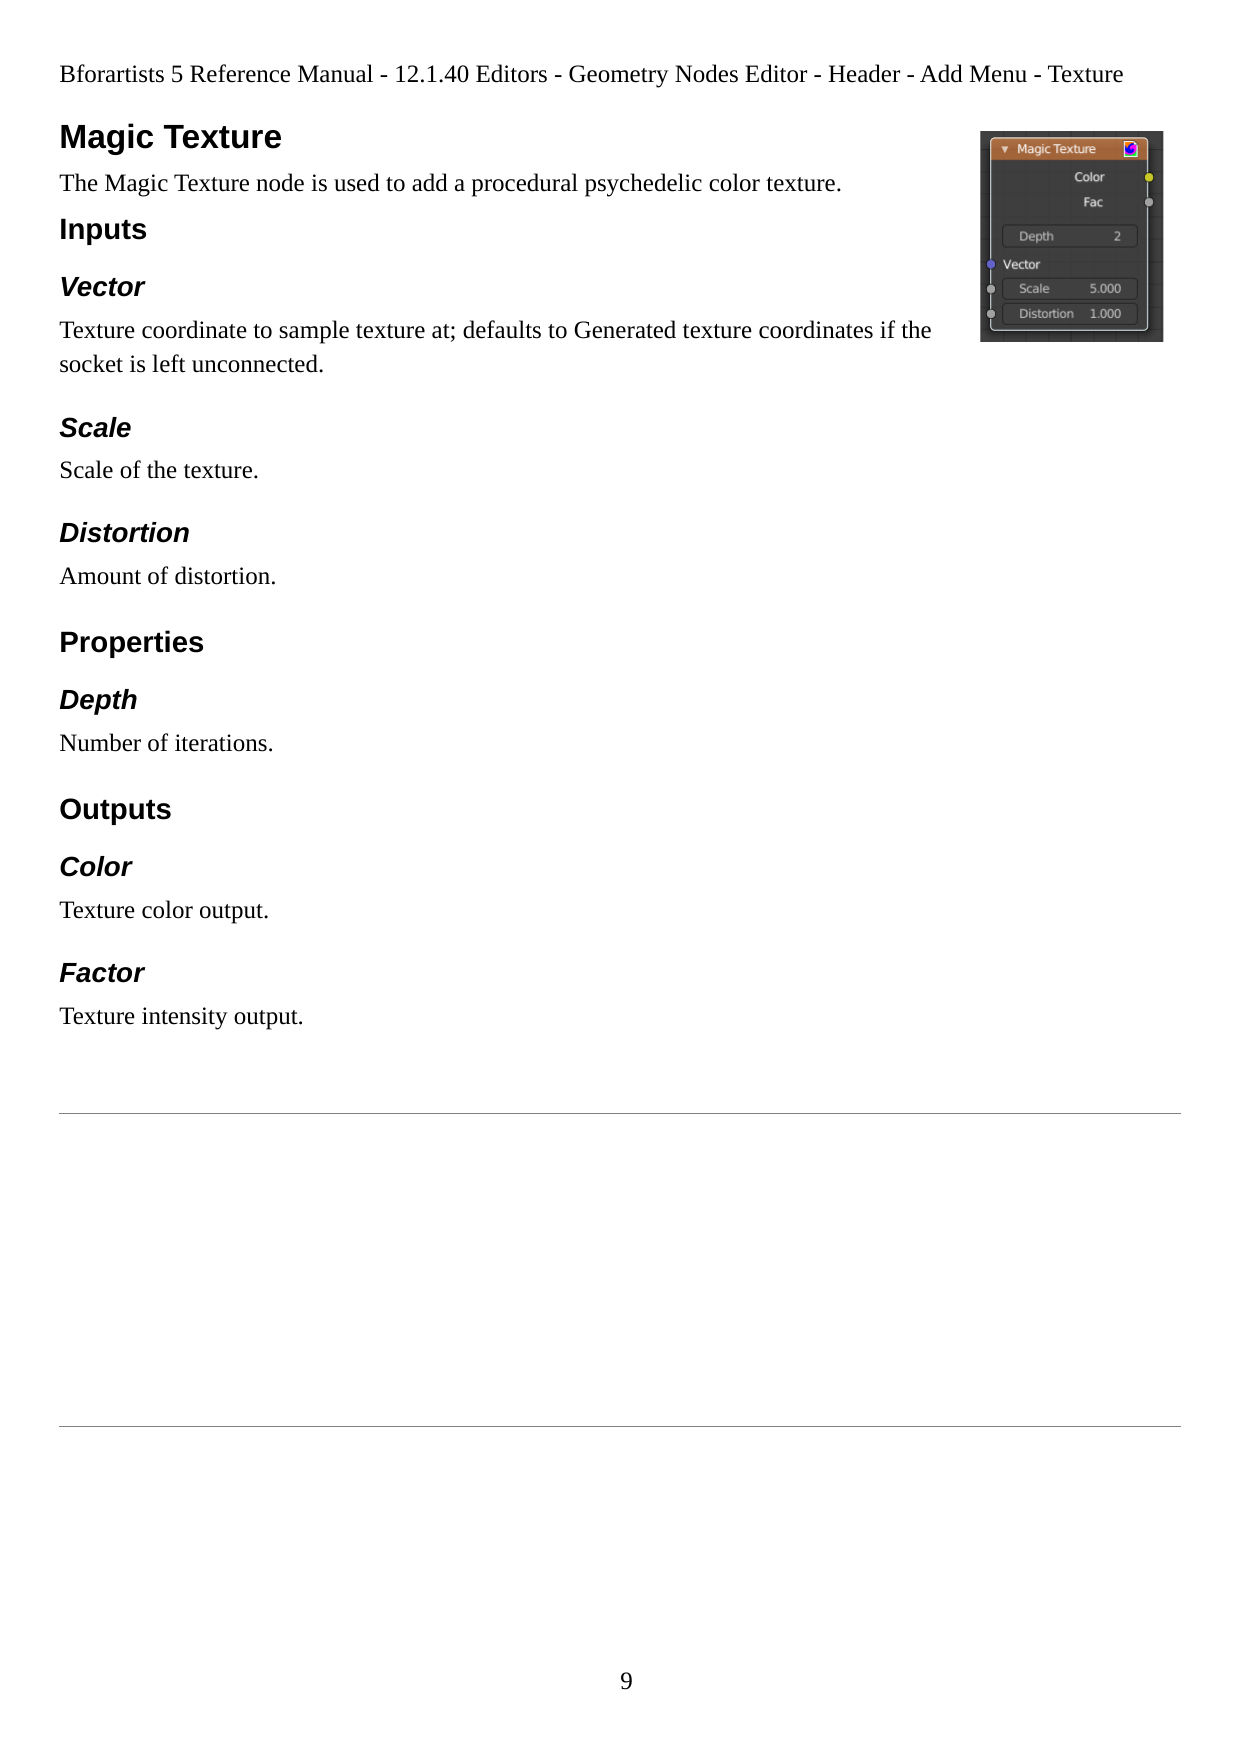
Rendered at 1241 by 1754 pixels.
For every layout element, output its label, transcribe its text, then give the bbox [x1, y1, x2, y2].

subtitle Properties [59, 625, 1181, 659]
subtitle Color [59, 850, 1181, 882]
text Amount of distortion. [59, 561, 1181, 590]
subtitle Magic Texture [59, 117, 1181, 156]
subtitle Factor [59, 956, 1181, 988]
picture [980, 131, 1164, 342]
text Number of iterations. [59, 728, 1181, 757]
text Texture intensity output. [59, 1001, 1181, 1029]
subtitle Distortion [59, 517, 1181, 549]
subtitle Outputs [59, 792, 1181, 825]
subtitle [1164, 271, 1181, 302]
subtitle Scale [59, 411, 1181, 443]
text The Magic Texture node is used to add a procedural psychedelic color texture. [59, 168, 980, 197]
subtitle Inputs [59, 212, 980, 246]
subtitle [1164, 212, 1181, 246]
text Texture coordinate to sample texture at; defaults to Generated texture coordinates if the socket is left unconnected. [59, 315, 1181, 378]
subtitle Depth [59, 684, 1181, 716]
text Texture color output. [59, 895, 1181, 923]
text Scale of the texture. [59, 455, 1181, 484]
subtitle Vector [59, 271, 980, 302]
